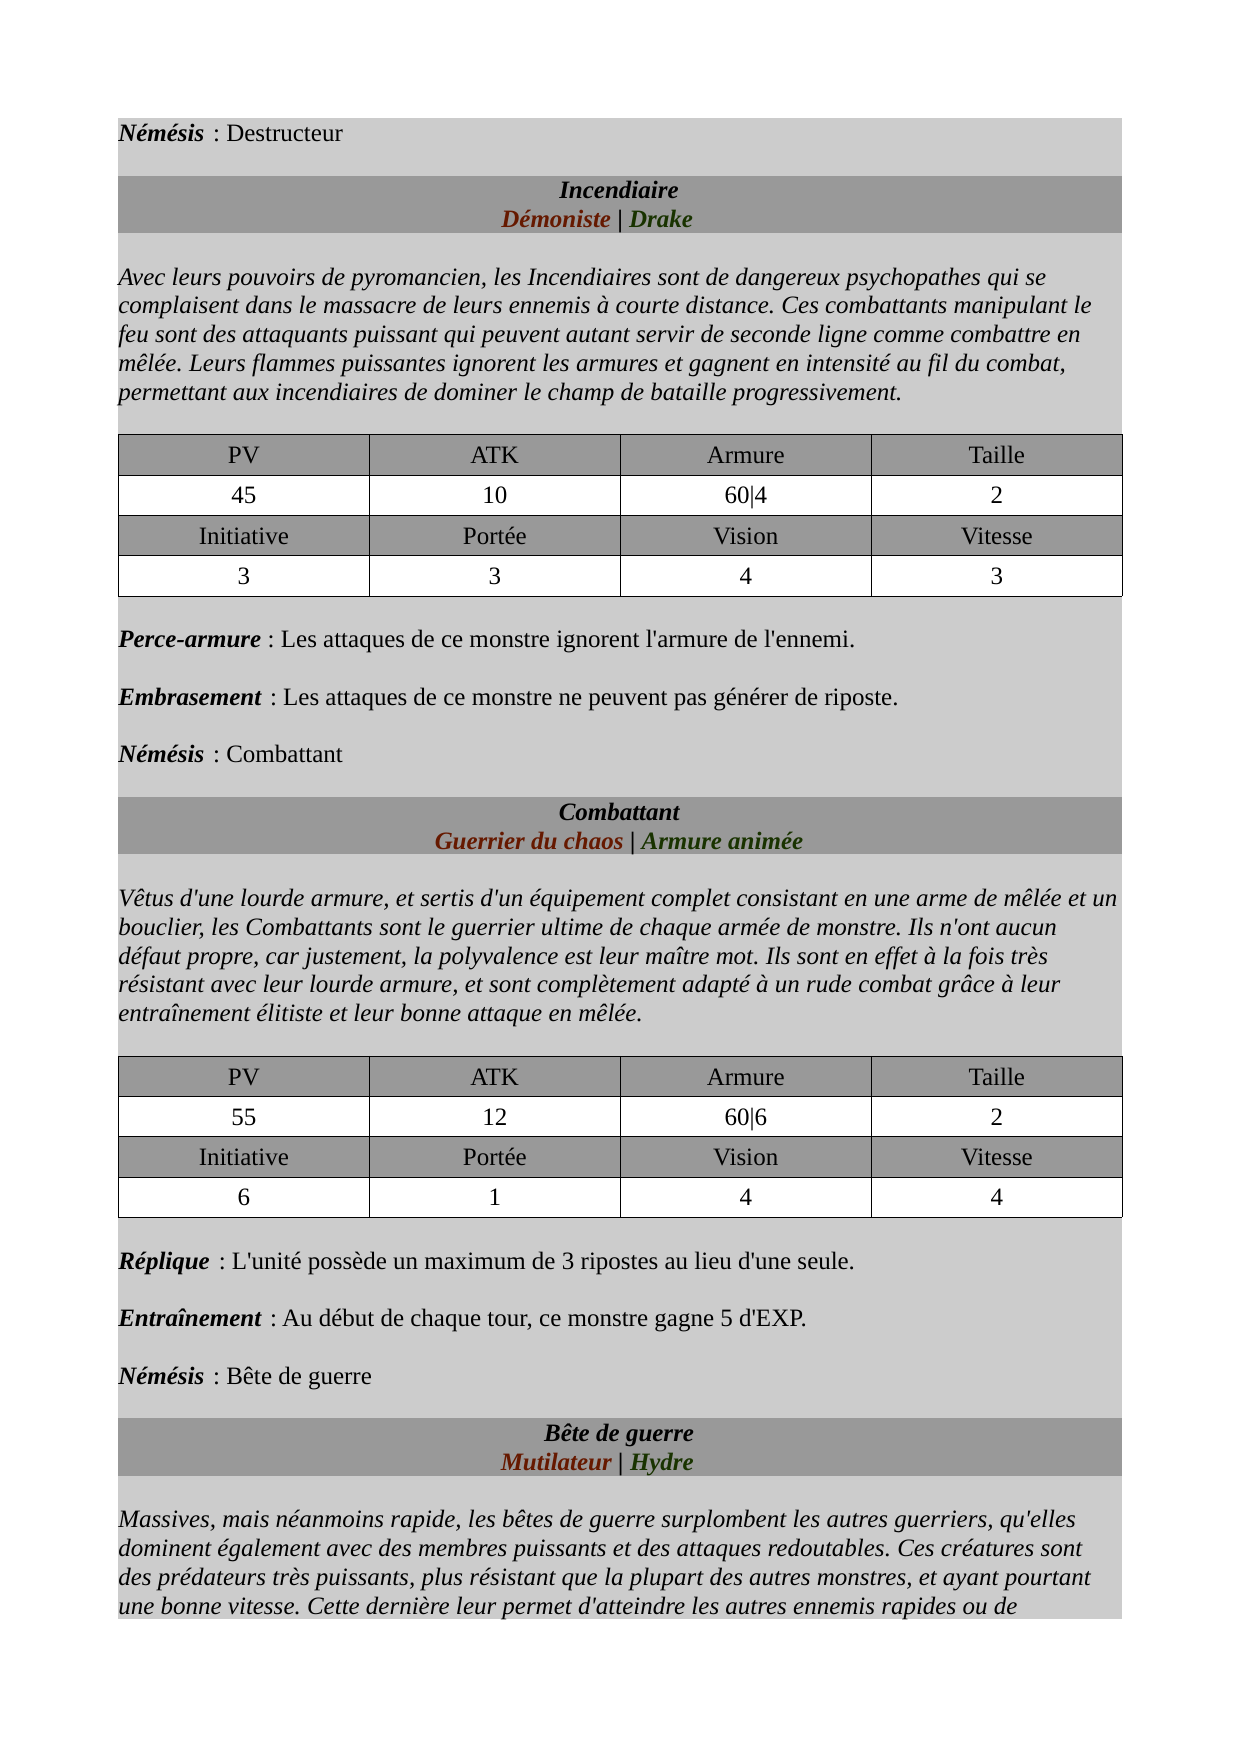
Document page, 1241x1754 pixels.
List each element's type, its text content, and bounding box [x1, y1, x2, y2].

table_cell 55 [119, 1097, 369, 1136]
table_cell 60|4 [621, 476, 871, 515]
text Incendiaire [118, 176, 1122, 204]
text Perce-armure : Les attaques de ce monstre ignorent l'armure de l'ennemi. [118, 624, 1122, 653]
text Némésis : Destructeur [118, 118, 1122, 147]
text Guerrier du chaos | Armure animée [118, 826, 1122, 854]
table_cell 45 [119, 476, 369, 515]
table_cell 3 [119, 556, 369, 596]
table_cell Vitesse [872, 1137, 1122, 1177]
table_header ATK [370, 1057, 620, 1096]
table_cell Vision [621, 516, 871, 555]
table_header PV [119, 435, 369, 475]
text Mutilateur | Hydre [118, 1447, 1122, 1476]
table_cell Initiative [119, 516, 369, 555]
text Némésis : Combattant [118, 739, 1122, 768]
text Massives, mais néanmoins rapide, les bêtes de guerre surplombent les autres guerriers, qu'elles dominent également avec des membres puissants et des attaques redoutables. Ces créatures sont des prédateurs très puissants, plus résistant que la plupart des autres monstres, et ayant pourtant une bonne vitesse. Cette dernière leur permet d'atteindre les autres ennemis rapides ou de [118, 1504, 1122, 1619]
table_header ATK [370, 435, 620, 475]
table_cell 60|6 [621, 1097, 871, 1136]
text Combattant [118, 797, 1122, 826]
table_header PV [119, 1057, 369, 1096]
table_cell Vitesse [872, 516, 1122, 555]
text Némésis : Bête de guerre [118, 1361, 1122, 1389]
text Avec leurs pouvoirs de pyromancien, les Incendiaires sont de dangereux psychopathes qui se complaisent dans le massacre de leurs ennemis à courte distance. Ces combattants manipulant le feu sont des attaquants puissant qui peuvent autant servir de seconde ligne comme combattre en mêlée. Leurs flammes puissantes ignorent les armures et gagnent en intensité au fil du combat, permettant aux incendiaires de dominer le champ de bataille progressivement. [118, 262, 1122, 406]
table_cell 3 [370, 556, 620, 596]
text Entraînement : Au début de chaque tour, ce monstre gagne 5 d'EXP. [118, 1303, 1122, 1332]
table_cell Portée [370, 1137, 620, 1177]
text Bête de guerre [118, 1418, 1122, 1447]
table_cell Portée [370, 516, 620, 555]
table_cell 4 [621, 556, 871, 596]
table_cell 6 [119, 1178, 369, 1217]
text Démoniste | Drake [118, 204, 1122, 233]
table_cell Vision [621, 1137, 871, 1177]
table_cell 10 [370, 476, 620, 515]
table_cell 2 [872, 1097, 1122, 1136]
table_cell 1 [370, 1178, 620, 1217]
table_cell 4 [621, 1178, 871, 1217]
text Vêtus d'une lourde armure, et sertis d'un équipement complet consistant en une arme de mêlée et un bouclier, les Combattants sont le guerrier ultime de chaque armée de monstre. Ils n'ont aucun défaut propre, car justement, la polyvalence est leur maître mot. Ils sont en effet à la fois très résistant avec leur lourde armure, et sont complètement adapté à un rude combat grâce à leur entraînement élitiste et leur bonne attaque en mêlée. [118, 883, 1122, 1027]
table_cell 12 [370, 1097, 620, 1136]
table_header Taille [872, 435, 1122, 475]
table_header Armure [621, 435, 871, 475]
table_cell 4 [872, 1178, 1122, 1217]
text Réplique : L'unité possède un maximum de 3 ripostes au lieu d'une seule. [118, 1246, 1122, 1274]
table_cell Initiative [119, 1137, 369, 1177]
table_cell 3 [872, 556, 1122, 596]
table_header Armure [621, 1057, 871, 1096]
table_header Taille [872, 1057, 1122, 1096]
table_cell 2 [872, 476, 1122, 515]
text Embrasement : Les attaques de ce monstre ne peuvent pas générer de riposte. [118, 682, 1122, 711]
